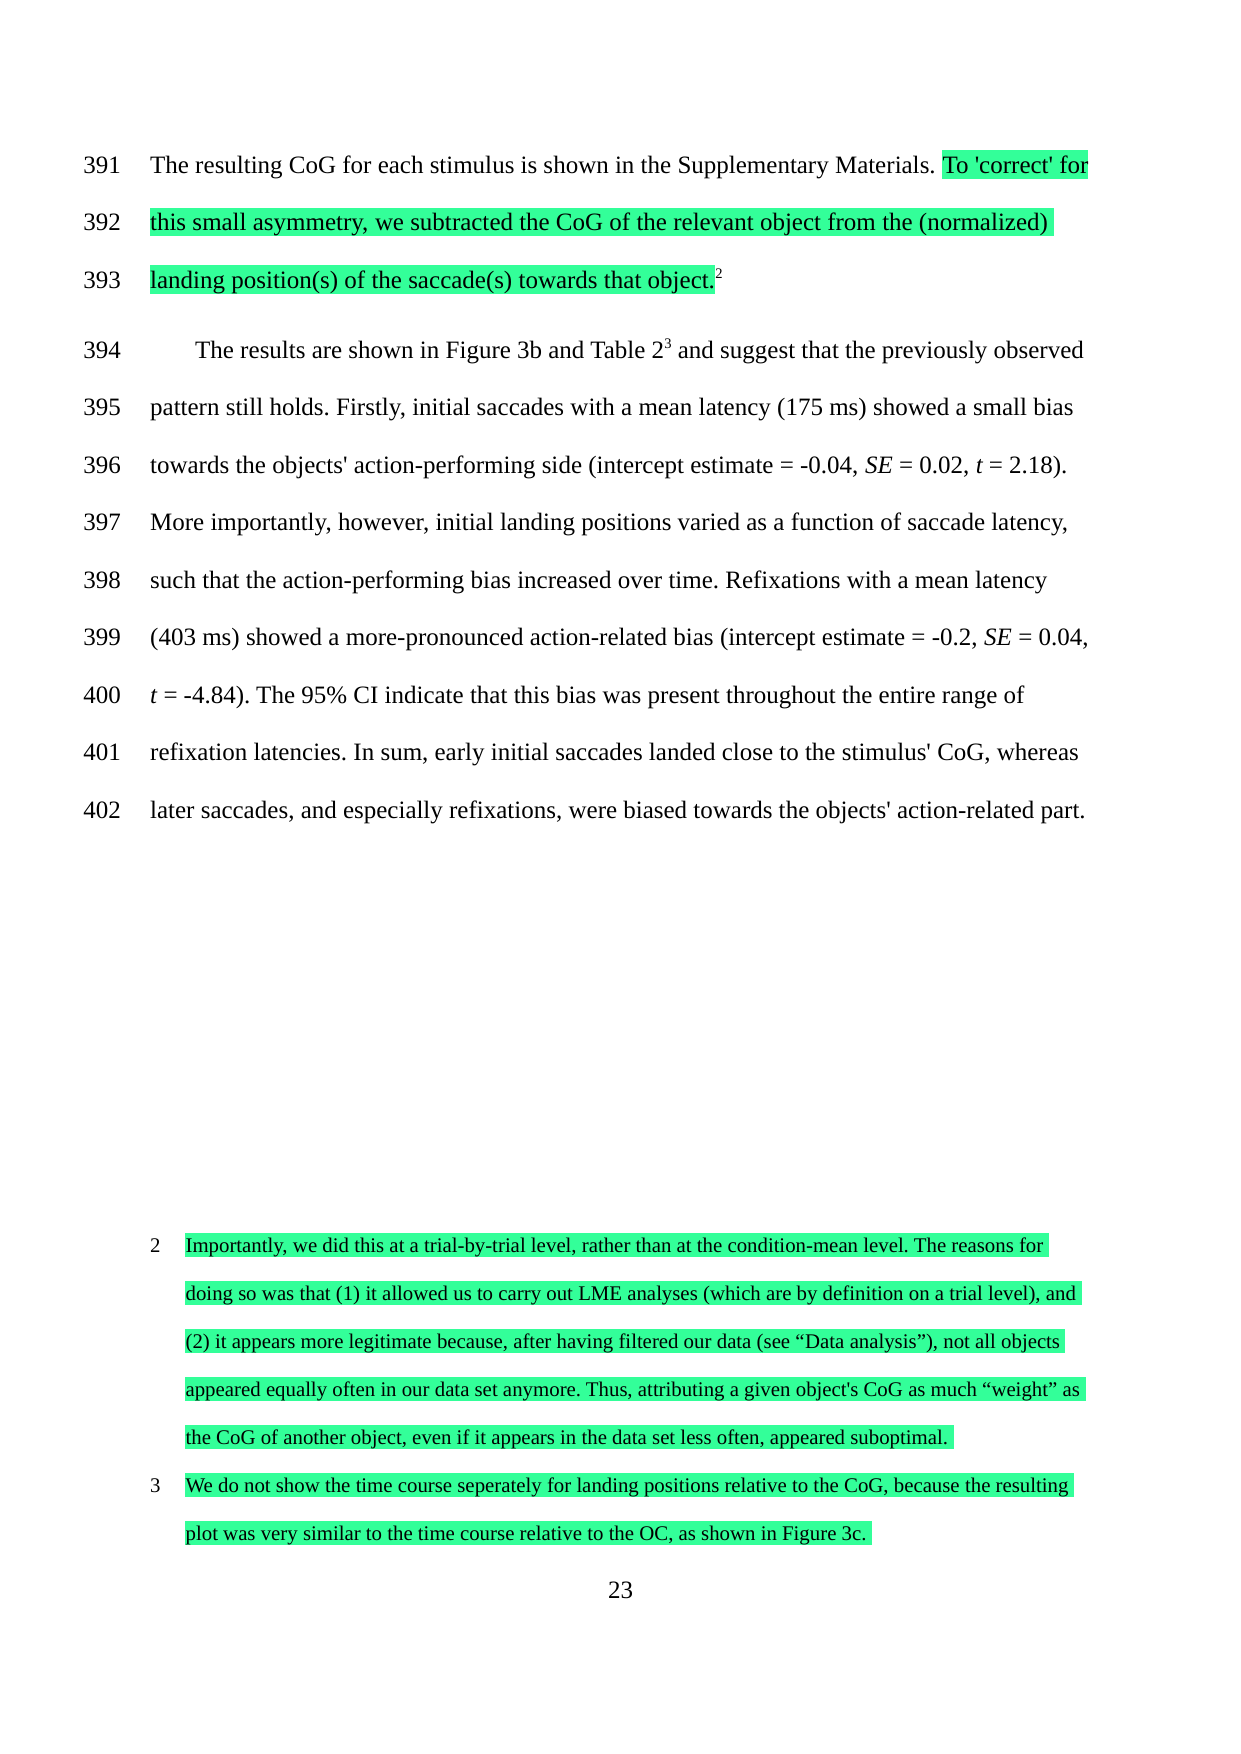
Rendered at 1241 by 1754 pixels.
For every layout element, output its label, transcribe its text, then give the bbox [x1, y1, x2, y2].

text The results are shown in Figure 3b and Table 2 and suggest that the previously observed pattern still holds. Firstly, initial saccades with a mean latency (175 ms) showed a small bias towards the objects' action-performing side (intercept estimate = -0.04, SE = 0.02, t = 2.18). More importantly, however, initial landing positions varied as a function of saccade latency, such that the action-performing bias increased over time. Refixations with a mean latency (403 ms) showed a more-pronounced action-related bias (intercept estimate = -0.2, SE = 0.04, t = -4.84). The 95% CI indicate that this bias was present throughout the entire range of refixation latencies. In sum, early initial saccades landed close to the stimulus' CoG, whereas later saccades, and especially refixations, were biased towards the objects' action-related part. [150, 335, 1091, 824]
text The resulting CoG for each stimulus is shown in the Supplementary Materials. To 'correct' for this small asymmetry, we subtracted the CoG of the relevant object from the (normalized) landing position(s) of the saccade(s) towards that object. [150, 150, 1091, 294]
text Importantly, we did this at a trial-by-trial level, rather than at the condition-mean level. The reasons for doing so was that (1) it allowed us to carry out LME analyses (which are by definition on a trial level), and (2) it appears more legitimate because, after having filtered our data (see “Data analysis”), not all objects appeared equally often in our data set anymore. Thus, attributing a given object's CoG as much “weight” as the CoG of another object, even if it appears in the data set less often, appeared suboptimal. [150, 1232, 1091, 1449]
text We do not show the time course seperately for landing positions relative to the CoG, because the resulting plot was very similar to the time course relative to the OC, as shown in Figure 3c. [150, 1473, 1091, 1545]
